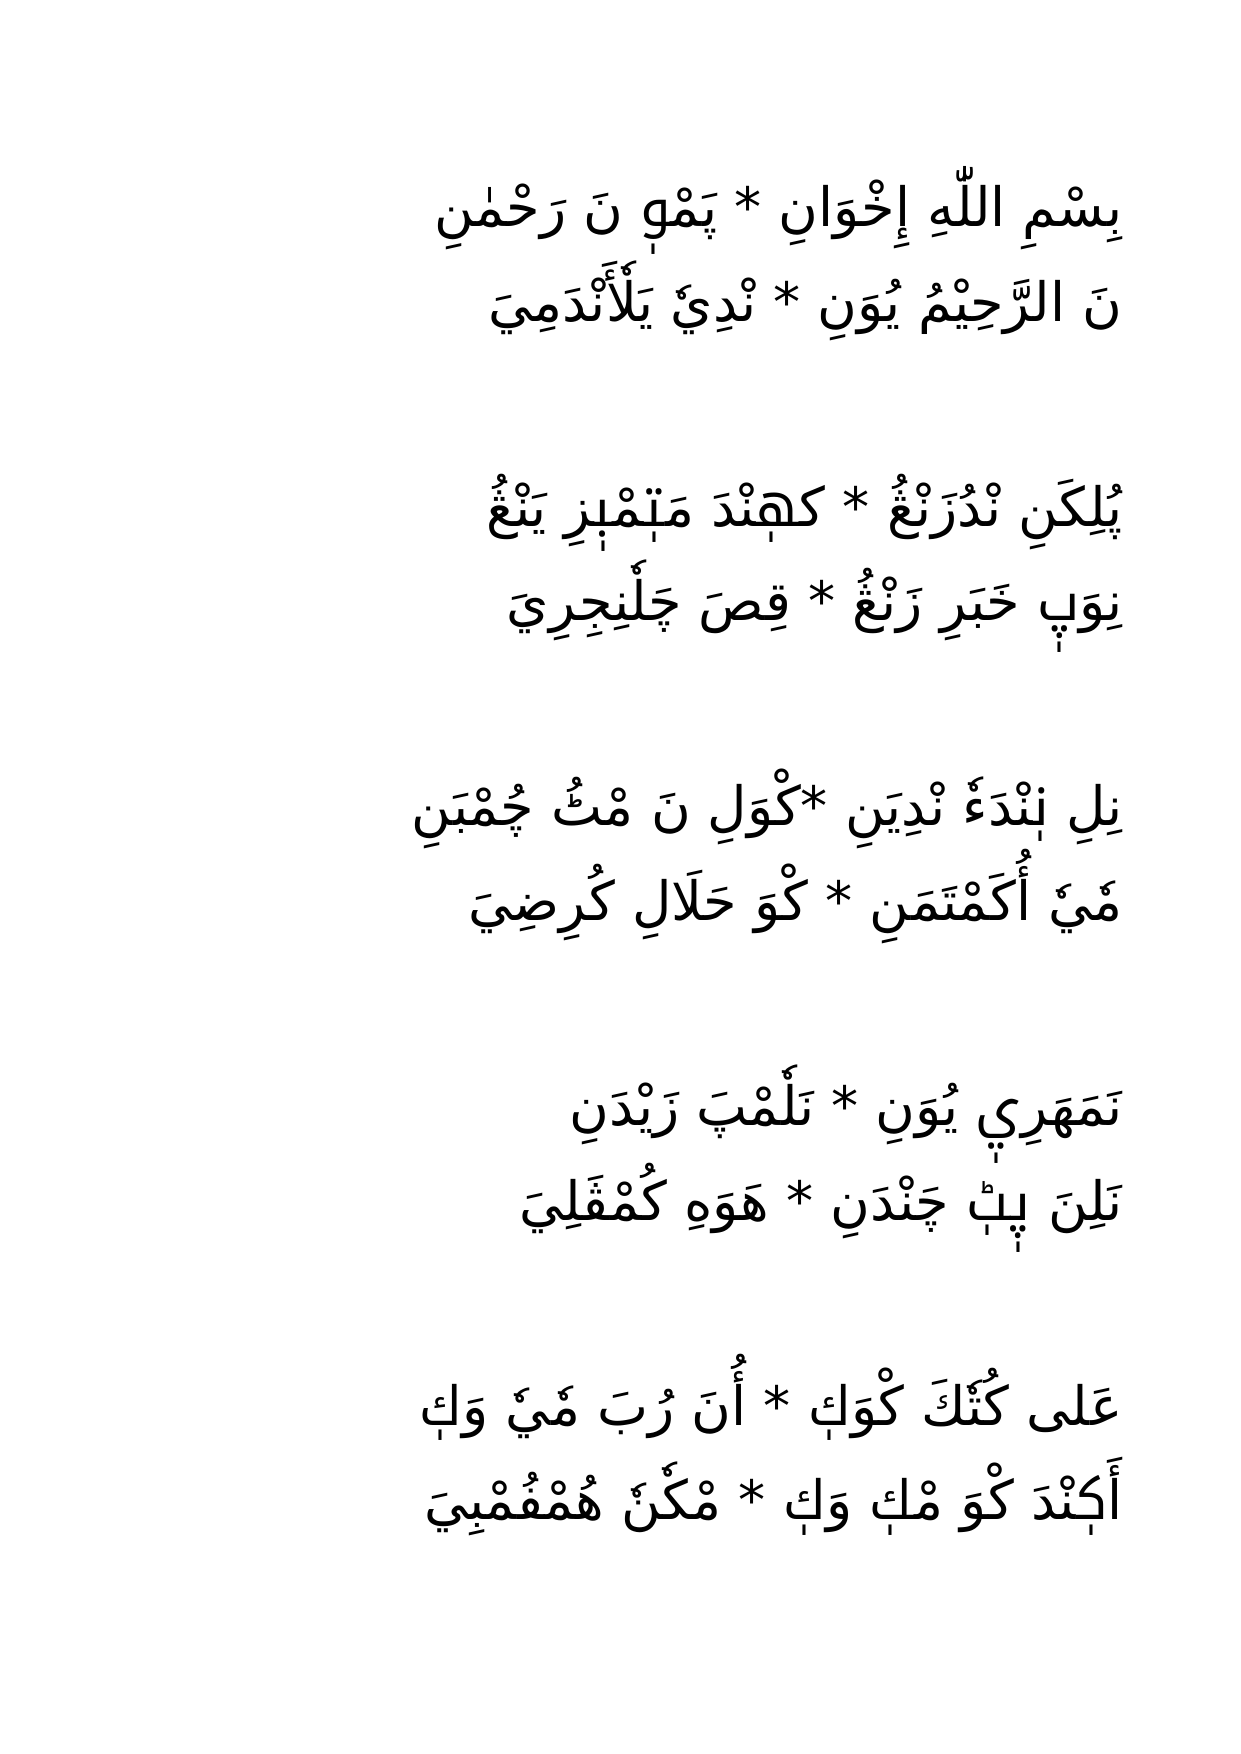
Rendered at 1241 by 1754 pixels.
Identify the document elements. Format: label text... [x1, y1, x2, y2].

text نِلِ نٖنْدَءٗ نْدِيَنِ *كْوَلِ نَ مْٹُ چُمْبَنِ [118, 776, 1122, 838]
text نِوَپٖ خَبَرِ زَنْڠُ * قِصَ چَلٗنِجِرِيَ [118, 570, 1122, 633]
text نَ الرَّحِيْمُ يُوَنِ * نْدِيٗ يَلٗأَنْدَمِيَ [118, 271, 1122, 334]
text عَلى كُتٗكَ كْوَكٖ * أُنَ رُبَ مٗيٗ وَكٖ [118, 1375, 1122, 1438]
text پُلِكَنِ نْدُزَنْڠُ * كهٖنْدَ مَتٖمْبٖزِ يَنْڠُ [118, 476, 1122, 539]
text مٗيٗ أُكَمْتَمَنِ * كْوَ حَلَالِ كُرِضِيَ [118, 870, 1122, 933]
text نَمَهَرِيٖ يُوَنِ * نَلٗمْپَ زَيْدَنِ [118, 1075, 1122, 1138]
text نَلِنَ پٖٹٖ چَنْدَنِ * هَوَهِ كُمْڤَلِيَ [118, 1169, 1122, 1233]
text أَكٖنْدَ كْوَ مْكٖ وَكٖ * مْكٗنٗ هُمْفُمْبِيَ [118, 1469, 1122, 1532]
text بِسْمِ اللّٰهِ إِخْوَانِ * پَمْوٖ نَ رَحْمٰنِ [118, 176, 1122, 239]
